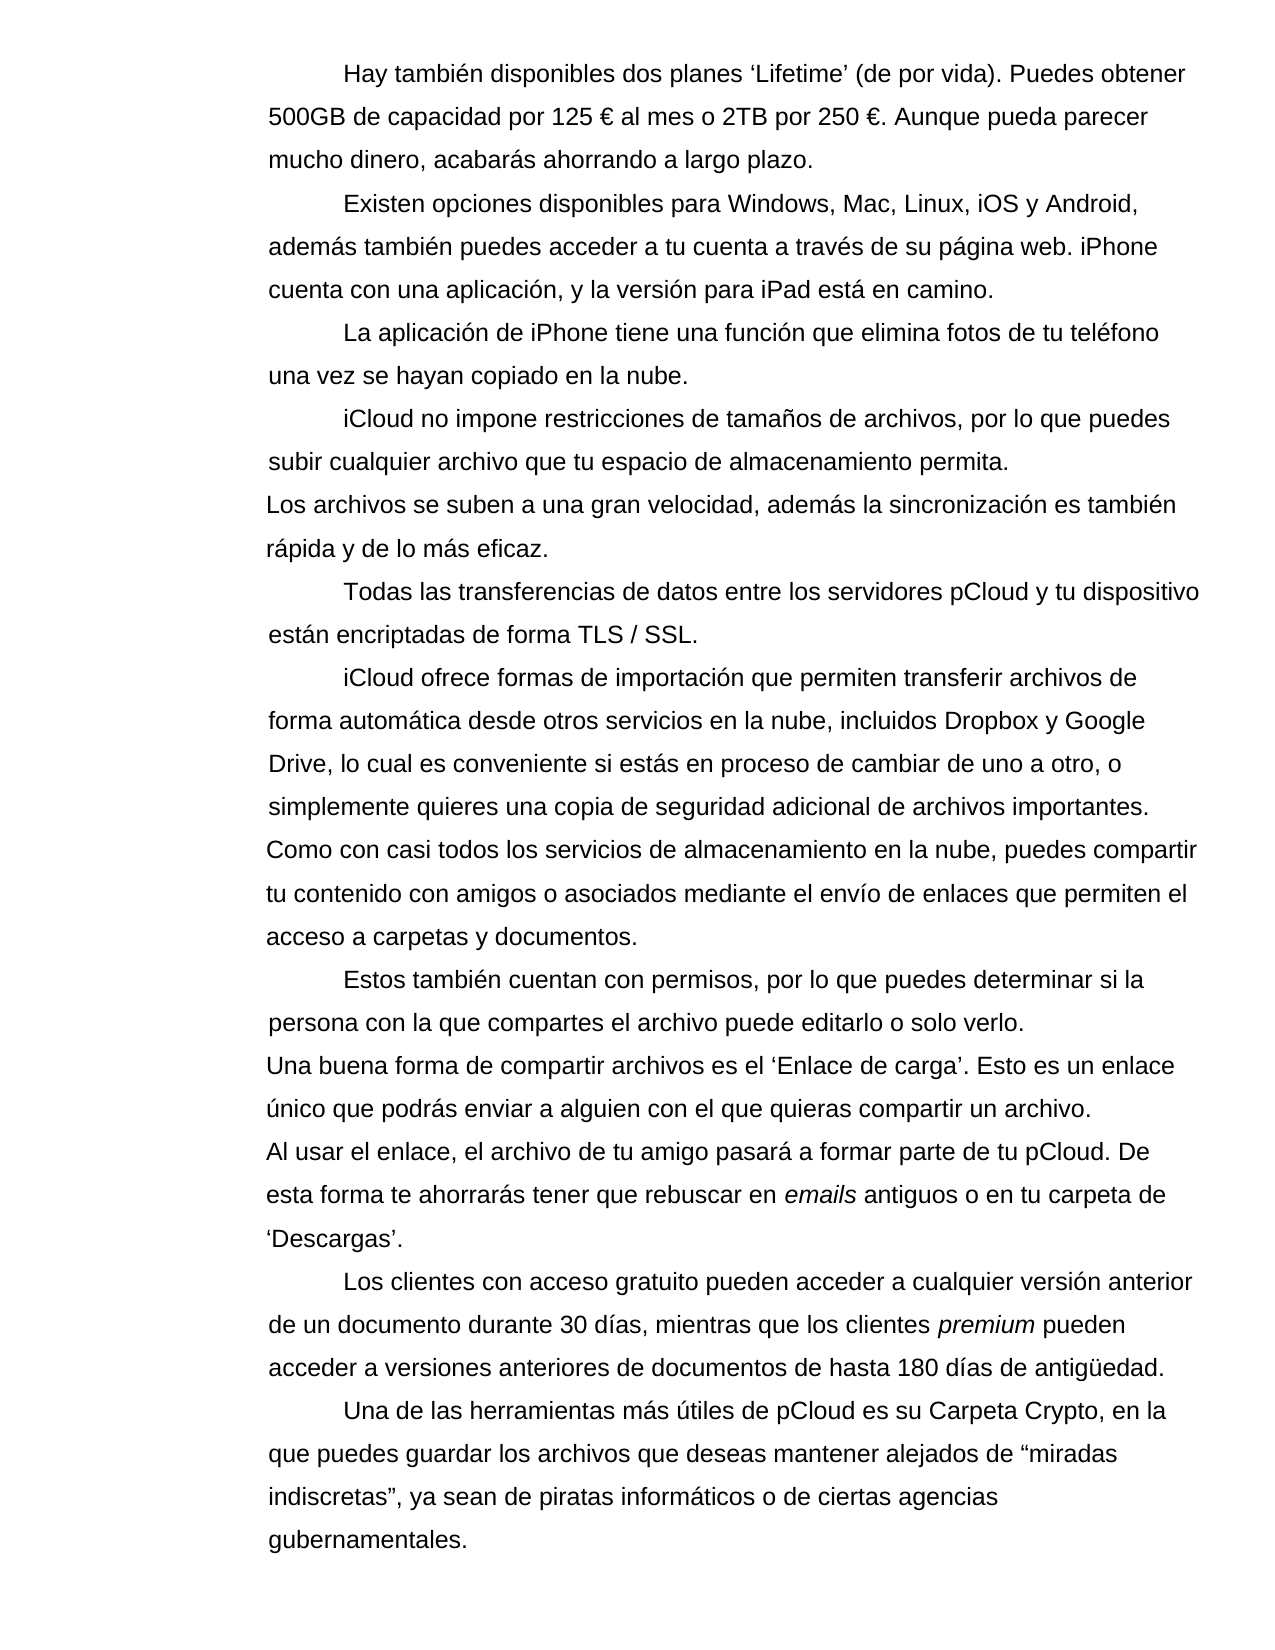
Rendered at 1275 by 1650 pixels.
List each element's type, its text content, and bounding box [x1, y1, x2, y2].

text iCloud no impone restricciones de tamaños de archivos, por lo que puedes subir cualquier archivo que tu espacio de almacenamiento permita. [268, 404, 1205, 476]
text Como con casi todos los servicios de almacenamiento en la nube, puedes compartir tu contenido con amigos o asociados mediante el envío de enlaces que permiten el acceso a carpetas y documentos. [266, 835, 1205, 950]
text Estos también cuentan con permisos, por lo que puedes determinar si la persona con la que compartes el archivo puede editarlo o solo verlo. [268, 965, 1205, 1037]
text Los archivos se suben a una gran velocidad, además la sincronización es también rápida y de lo más eficaz. [266, 490, 1205, 562]
text La aplicación de iPhone tiene una función que elimina fotos de tu teléfono una vez se hayan copiado en la nube. [268, 318, 1205, 390]
text Una buena forma de compartir archivos es el ‘Enlace de carga’. Esto es un enlace único que podrás enviar a alguien con el que quieras compartir un archivo. [266, 1051, 1205, 1123]
text Hay también disponibles dos planes ‘Lifetime’ (de por vida). Puedes obtener 500GB de capacidad por 125 € al mes o 2TB por 250 €. Aunque pueda parecer mucho dinero, acabarás ahorrando a largo plazo. [268, 59, 1205, 174]
text Los clientes con acceso gratuito pueden acceder a cualquier versión anterior de un documento durante 30 días, mientras que los clientes premium pueden acceder a versiones anteriores de documentos de hasta 180 días de antigüedad. [268, 1267, 1205, 1382]
text Una de las herramientas más útiles de pCloud es su Carpeta Crypto, en la que puedes guardar los archivos que deseas mantener alejados de “miradas indiscretas”, ya sean de piratas informáticos o de ciertas agencias gubernamentales. [268, 1396, 1205, 1554]
text Todas las transferencias de datos entre los servidores pCloud y tu dispositivo están encriptadas de forma TLS / SSL. [268, 577, 1205, 648]
text iCloud ofrece formas de importación que permiten transferir archivos de forma automática desde otros servicios en la nube, incluidos Dropbox y Google Drive, lo cual es conveniente si estás en proceso de cambiar de uno a otro, o simplemente quieres una copia de seguridad adicional de archivos importantes. [268, 663, 1205, 821]
text Existen opciones disponibles para Windows, Mac, Linux, iOS y Android, además también puedes acceder a tu cuenta a través de su página web. iPhone cuenta con una aplicación, y la versión para iPad está en camino. [268, 188, 1205, 303]
text Al usar el enlace, el archivo de tu amigo pasará a formar parte de tu pCloud. De esta forma te ahorrarás tener que rebuscar en emails antiguos o en tu carpeta de ‘Descargas’. [266, 1137, 1205, 1252]
